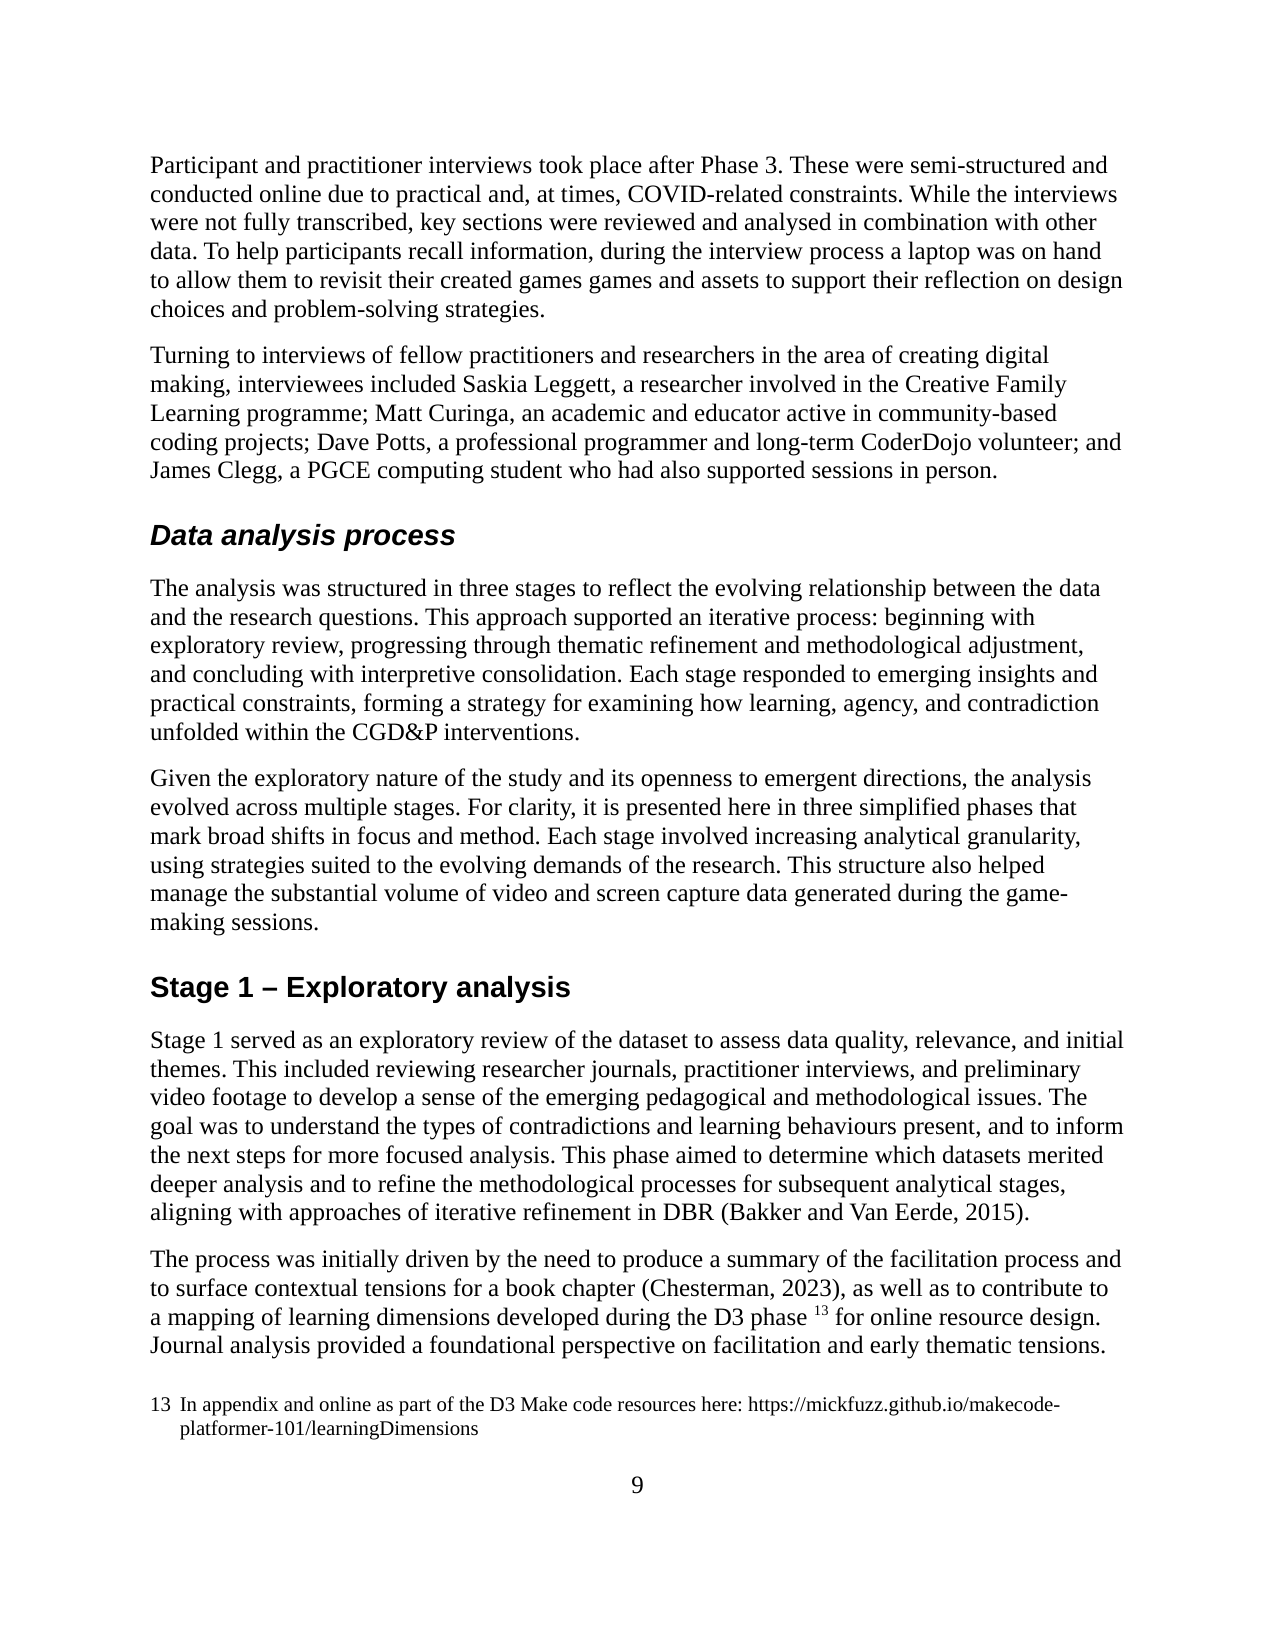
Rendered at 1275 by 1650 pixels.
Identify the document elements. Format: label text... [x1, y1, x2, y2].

text The process was initially driven by the need to produce a summary of the facilitation process and to surface contextual tensions for a book chapter (Chesterman, 2023), as well as to contribute to a mapping of learning dimensions developed during the D3 phase for online resource design. Journal analysis provided a foundational perspective on facilitation and early thematic tensions. [150, 1244, 1125, 1359]
text Stage 1 served as an exploratory review of the dataset to assess data quality, relevance, and initial themes. This included reviewing researcher journals, practitioner interviews, and preliminary video footage to develop a sense of the emerging pedagogical and methodological issues. The goal was to understand the types of contradictions and learning behaviours present, and to inform the next steps for more focused analysis. This phase aimed to determine which datasets merited deeper analysis and to refine the methodological processes for subsequent analytical stages, aligning with approaches of iterative refinement in DBR (Bakker and Van Eerde, 2015). [150, 1025, 1125, 1226]
text The analysis was structured in three stages to reflect the evolving relationship between the data and the research questions. This approach supported an iterative process: beginning with exploratory review, progressing through thematic refinement and methodological adjustment, and concluding with interpretive consolidation. Each stage responded to emerging insights and practical constraints, forming a strategy for examining how learning, agency, and contradiction unfolded within the CGD&P interventions. [150, 573, 1125, 746]
text Turning to interviews of fellow practitioners and researchers in the area of creating digital making, interviewees included Saskia Leggett, a researcher involved in the Creative Family Learning programme; Matt Curinga, an academic and educator active in community-based coding projects; Dave Potts, a professional programmer and long-term CoderDojo volunteer; and James Clegg, a PGCE computing student who had also supported sessions in person. [150, 340, 1125, 484]
text Participant and practitioner interviews took place after Phase 3. These were semi-structured and conducted online due to practical and, at times, COVID-related constraints. While the interviews were not fully transcribed, key sections were reviewed and analysed in combination with other data. To help participants recall information, during the interview process a laptop was on hand to allow them to revisit their created games games and assets to support their reflection on design choices and problem-solving strategies. [150, 150, 1125, 322]
subtitle Data analysis process [150, 518, 1125, 552]
text In appendix and online as part of the D3 Make code resources here: https://mickfuzz.github.io/makecode-platformer-101/learningDimensions [150, 1392, 1125, 1440]
subtitle Stage 1 – Exploratory analysis [150, 970, 1125, 1003]
text Given the exploratory nature of the study and its openness to emergent directions, the analysis evolved across multiple stages. For clarity, it is presented here in three simplified phases that mark broad shifts in focus and method. Each stage involved increasing analytical granularity, using strategies suited to the evolving demands of the research. This structure also helped manage the substantial volume of video and screen capture data generated during the game-making sessions. [150, 763, 1125, 936]
